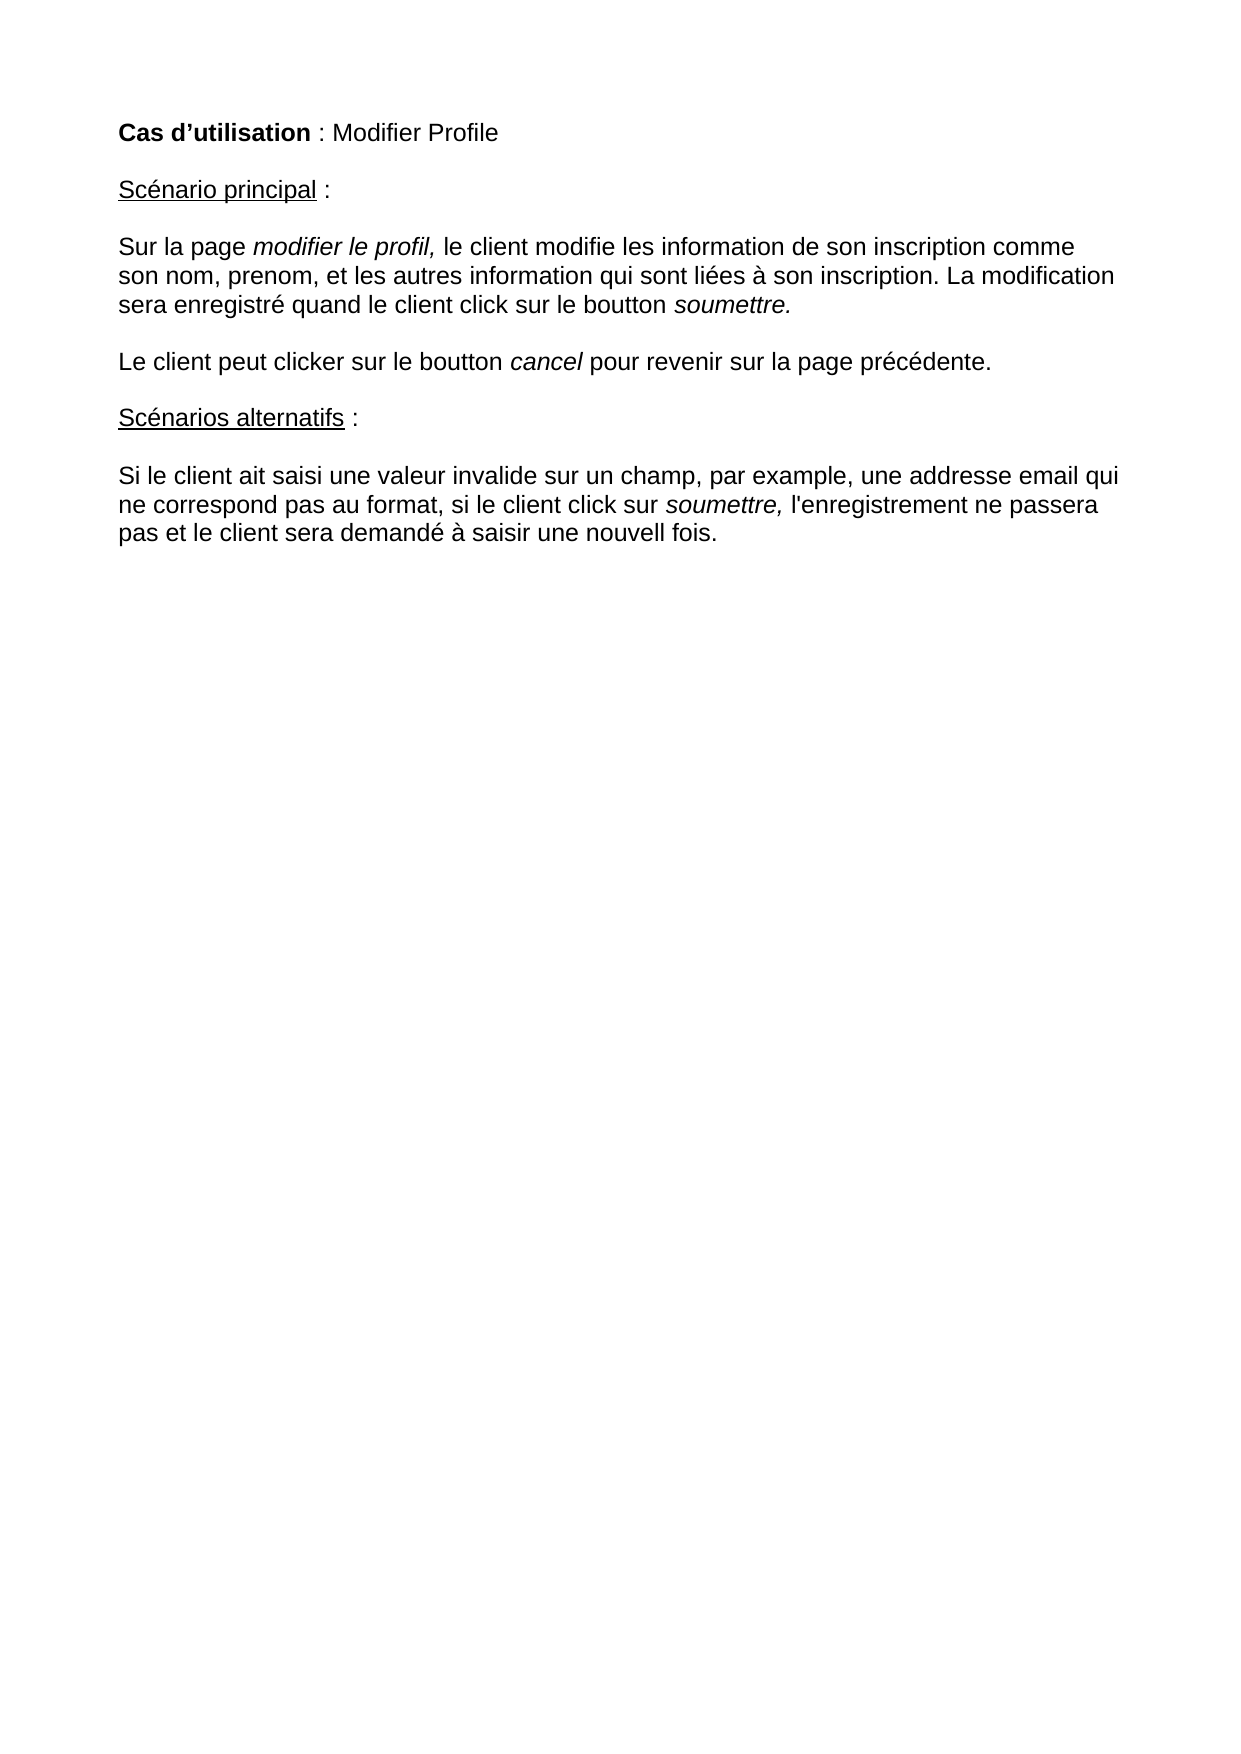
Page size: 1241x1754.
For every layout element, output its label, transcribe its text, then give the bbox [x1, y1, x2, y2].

text Sur la page modifier le profil, le client modifie les information de son inscription comme son nom, prenom, et les autres information qui sont liées à son inscription. La modification sera enregistré quand le client click sur le boutton soumettre. [118, 232, 1122, 319]
text Cas d’utilisation : Modifier Profile [118, 118, 1122, 147]
text Le client peut clicker sur le boutton cancel pour revenir sur la page précédente. [118, 347, 1122, 375]
text Si le client ait saisi une valeur invalide sur un champ, par example, une addresse email qui ne correspond pas au format, si le client click sur soumettre, l'enregistrement ne passera pas et le client sera demandé à saisir une nouvell fois. [118, 461, 1122, 547]
text Scénario principal : [118, 175, 1122, 204]
text Scénarios alternatifs : [118, 403, 1122, 432]
